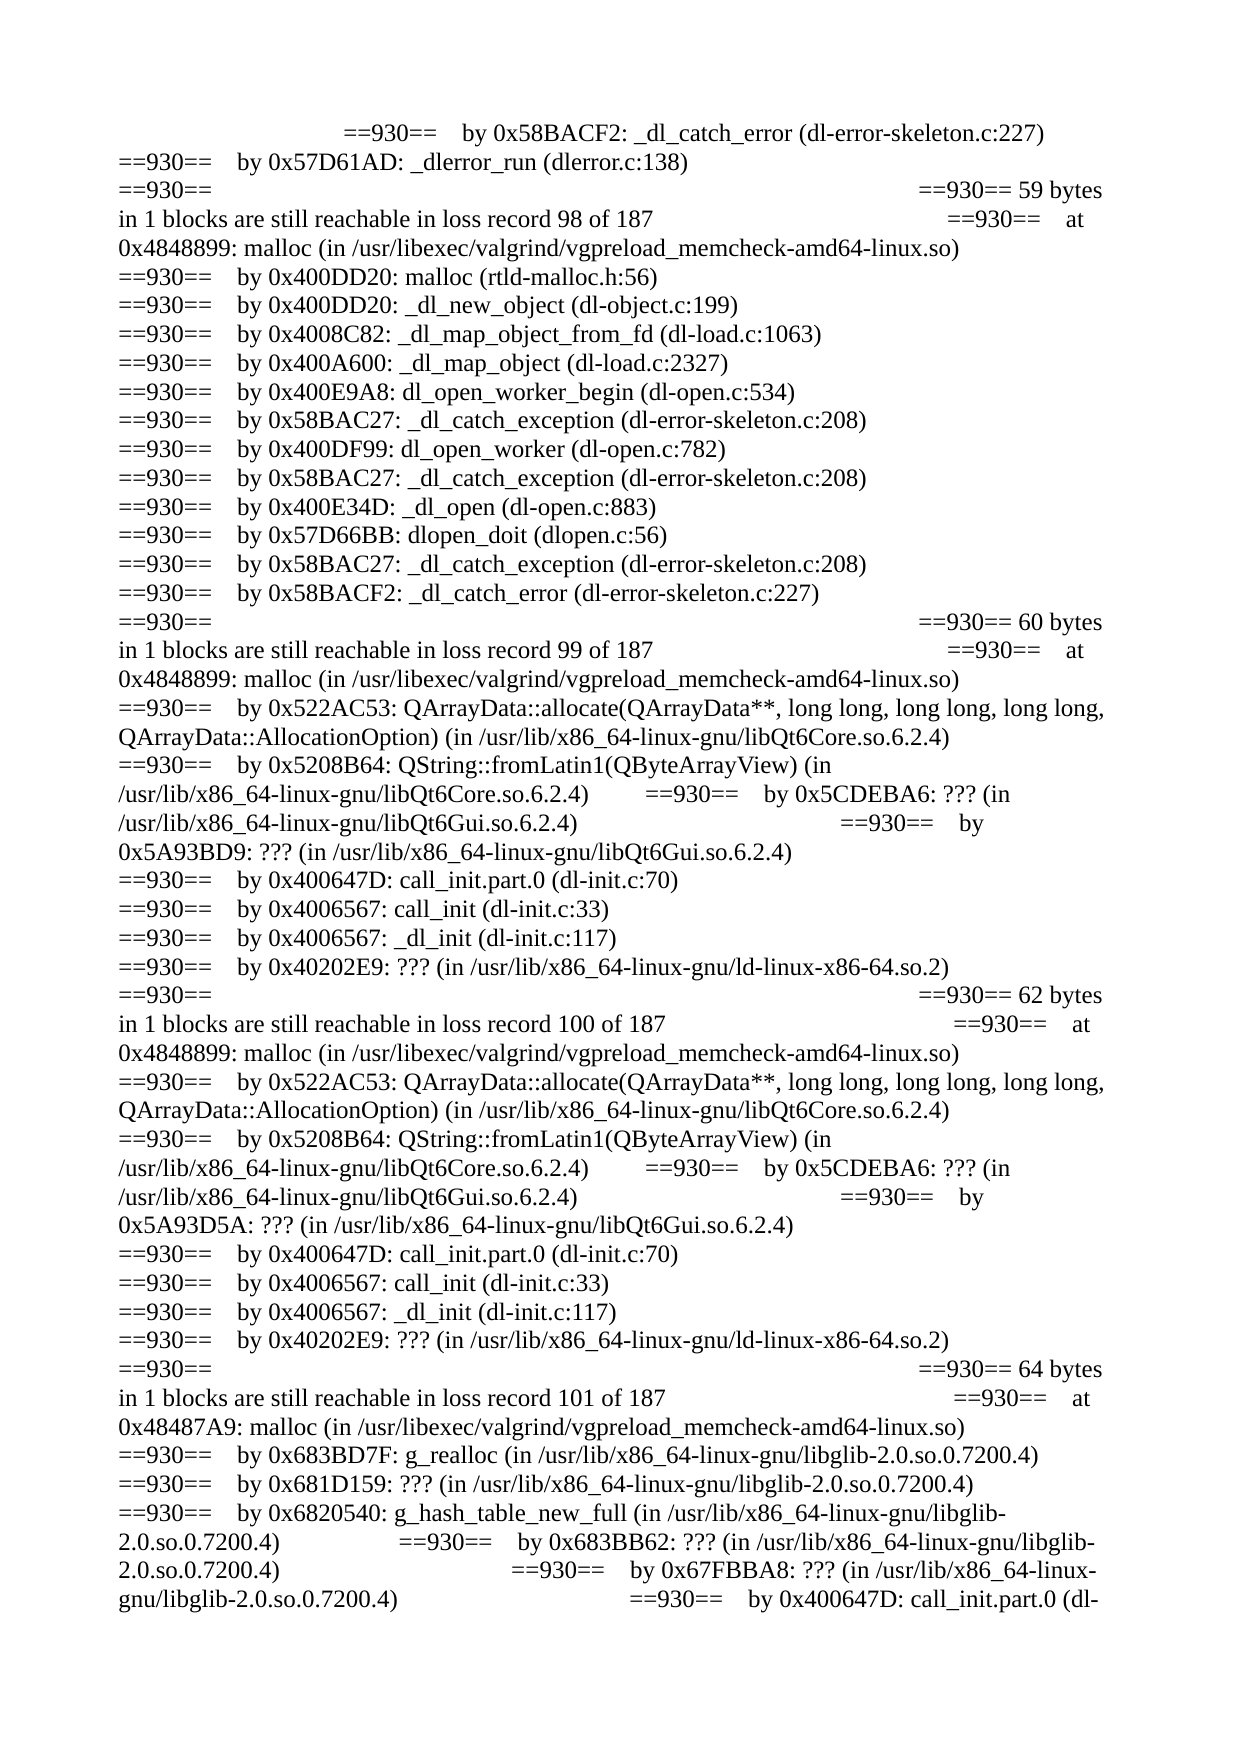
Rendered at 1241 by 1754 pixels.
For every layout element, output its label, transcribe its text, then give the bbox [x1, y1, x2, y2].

text ==930== by 0x58BACF2: _dl_catch_error (dl-error-skeleton.c:227) ==930== by 0x57D61AD: _dlerror_run (dlerror.c:138) ==930== ==930== 59 bytes in 1 blocks are still reachable in loss record 98 of 187 ==930== at 0x4848899: malloc (in /usr/libexec/valgrind/vgpreload_memcheck-amd64-linux.so) ==930== by 0x400DD20: malloc (rtld-malloc.h:56) ==930== by 0x400DD20: _dl_new_object (dl-object.c:199) ==930== by 0x4008C82: _dl_map_object_from_fd (dl-load.c:1063) ==930== by 0x400A600: _dl_map_object (dl-load.c:2327) ==930== by 0x400E9A8: dl_open_worker_begin (dl-open.c:534) ==930== by 0x58BAC27: _dl_catch_exception (dl-error-skeleton.c:208) ==930== by 0x400DF99: dl_open_worker (dl-open.c:782) ==930== by 0x58BAC27: _dl_catch_exception (dl-error-skeleton.c:208) ==930== by 0x400E34D: _dl_open (dl-open.c:883) ==930== by 0x57D66BB: dlopen_doit (dlopen.c:56) ==930== by 0x58BAC27: _dl_catch_exception (dl-error-skeleton.c:208) ==930== by 0x58BACF2: _dl_catch_error (dl-error-skeleton.c:227) ==930== ==930== 60 bytes in 1 blocks are still reachable in loss record 99 of 187 ==930== at 0x4848899: malloc (in /usr/libexec/valgrind/vgpreload_memcheck-amd64-linux.so) ==930== by 0x522AC53: QArrayData::allocate(QArrayData**, long long, long long, long long, QArrayData::AllocationOption) (in /usr/lib/x86_64-linux-gnu/libQt6Core.so.6.2.4) ==930== by 0x5208B64: QString::fromLatin1(QByteArrayView) (in /usr/lib/x86_64-linux-gnu/libQt6Core.so.6.2.4) ==930== by 0x5CDEBA6: ??? (in /usr/lib/x86_64-linux-gnu/libQt6Gui.so.6.2.4) ==930== by 0x5A93BD9: ??? (in /usr/lib/x86_64-linux-gnu/libQt6Gui.so.6.2.4) ==930== by 0x400647D: call_init.part.0 (dl-init.c:70) ==930== by 0x4006567: call_init (dl-init.c:33) ==930== by 0x4006567: _dl_init (dl-init.c:117) ==930== by 0x40202E9: ??? (in /usr/lib/x86_64-linux-gnu/ld-linux-x86-64.so.2) ==930== ==930== 62 bytes in 1 blocks are still reachable in loss record 100 of 187 ==930== at 0x4848899: malloc (in /usr/libexec/valgrind/vgpreload_memcheck-amd64-linux.so) ==930== by 0x522AC53: QArrayData::allocate(QArrayData**, long long, long long, long long, QArrayData::AllocationOption) (in /usr/lib/x86_64-linux-gnu/libQt6Core.so.6.2.4) ==930== by 0x5208B64: QString::fromLatin1(QByteArrayView) (in /usr/lib/x86_64-linux-gnu/libQt6Core.so.6.2.4) ==930== by 0x5CDEBA6: ??? (in /usr/lib/x86_64-linux-gnu/libQt6Gui.so.6.2.4) ==930== by 0x5A93D5A: ??? (in /usr/lib/x86_64-linux-gnu/libQt6Gui.so.6.2.4) ==930== by 0x400647D: call_init.part.0 (dl-init.c:70) ==930== by 0x4006567: call_init (dl-init.c:33) ==930== by 0x4006567: _dl_init (dl-init.c:117) ==930== by 0x40202E9: ??? (in /usr/lib/x86_64-linux-gnu/ld-linux-x86-64.so.2) ==930== ==930== 64 bytes in 1 blocks are still reachable in loss record 101 of 187 ==930== at 0x48487A9: malloc (in /usr/libexec/valgrind/vgpreload_memcheck-amd64-linux.so) ==930== by 0x683BD7F: g_realloc (in /usr/lib/x86_64-linux-gnu/libglib-2.0.so.0.7200.4) ==930== by 0x681D159: ??? (in /usr/lib/x86_64-linux-gnu/libglib-2.0.so.0.7200.4) ==930== by 0x6820540: g_hash_table_new_full (in /usr/lib/x86_64-linux-gnu/libglib-2.0.so.0.7200.4) ==930== by 0x683BB62: ??? (in /usr/lib/x86_64-linux-gnu/libglib-2.0.so.0.7200.4) ==930== by 0x67FBBA8: ??? (in /usr/lib/x86_64-linux-gnu/libglib-2.0.so.0.7200.4) ==930== by 0x400647D: call_init.part.0 (dl- [118, 118, 1122, 1613]
